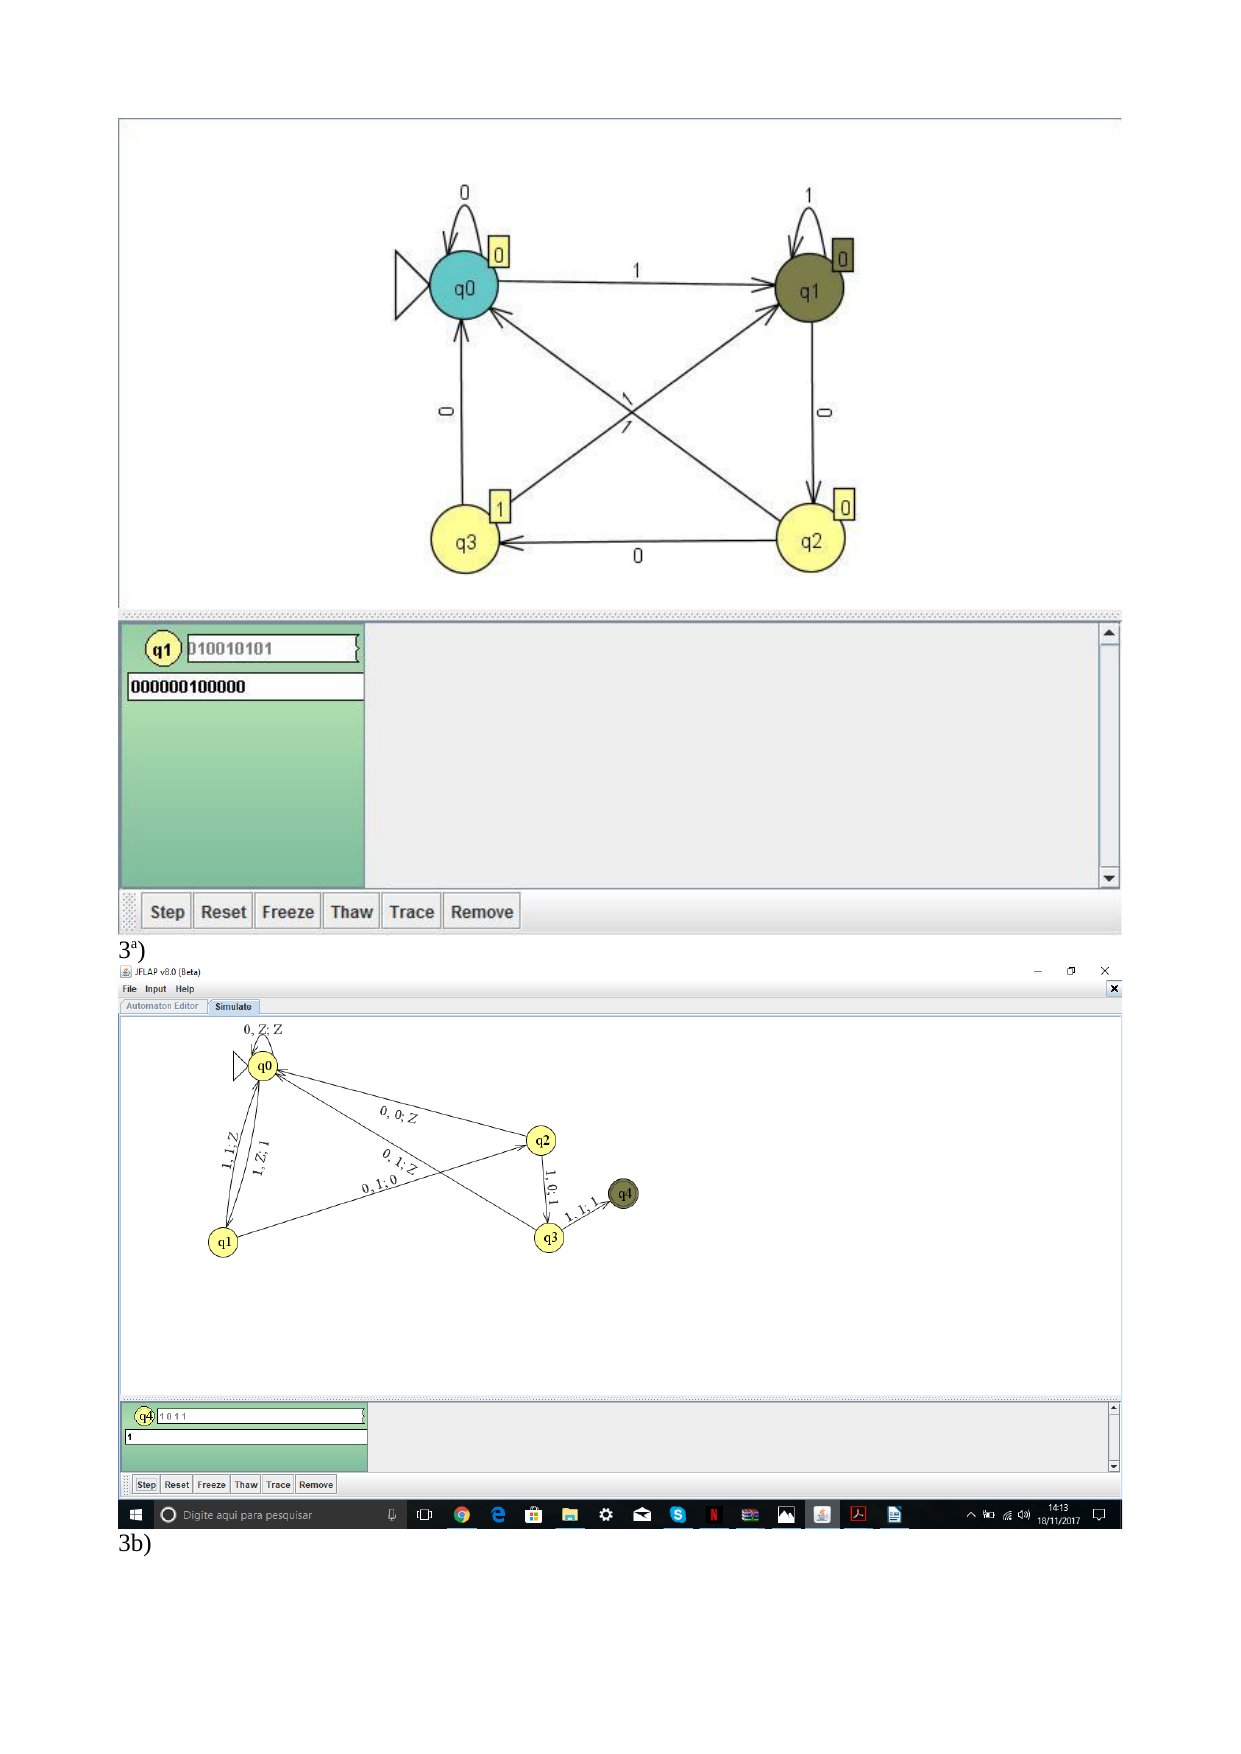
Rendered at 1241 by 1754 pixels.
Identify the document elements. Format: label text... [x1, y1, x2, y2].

picture [118, 118, 1123, 936]
picture [118, 963, 1123, 1529]
text 3a) [118, 936, 1122, 963]
text 3b) [118, 1529, 1122, 1557]
